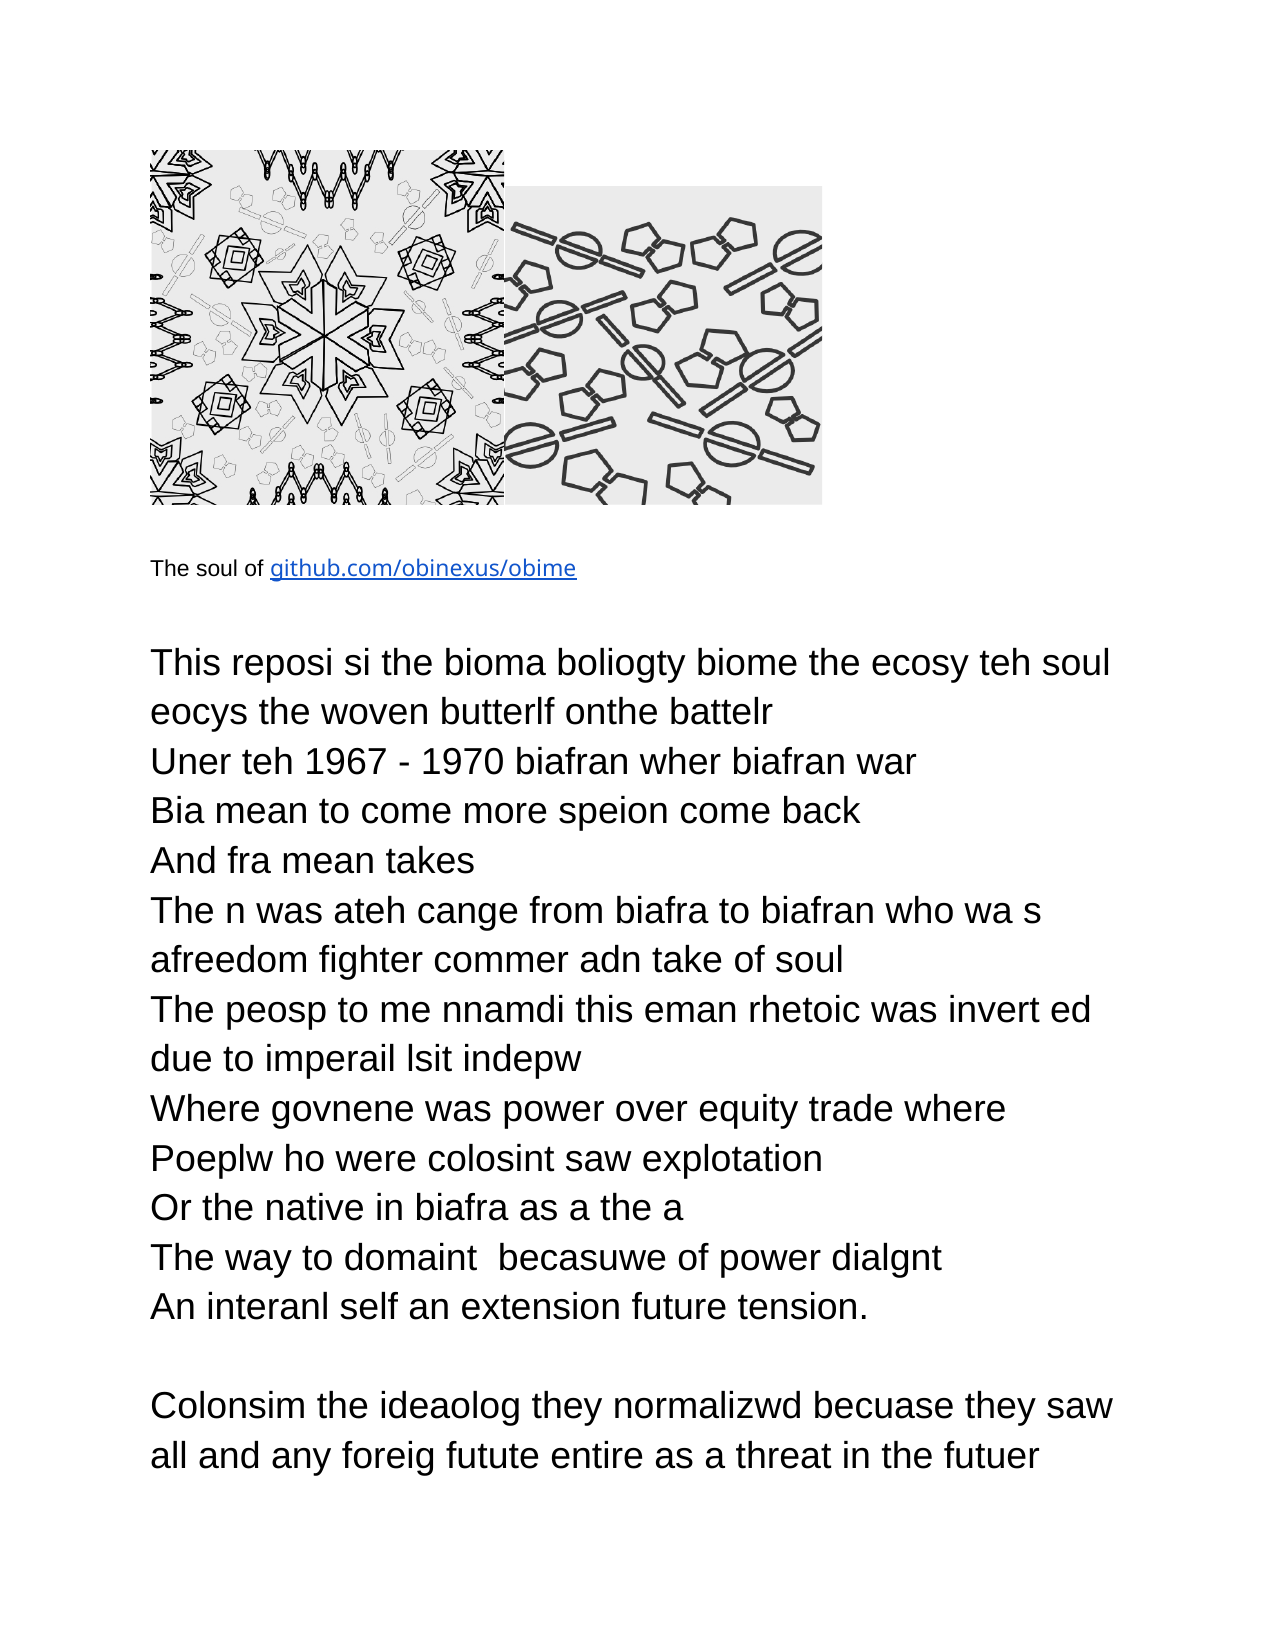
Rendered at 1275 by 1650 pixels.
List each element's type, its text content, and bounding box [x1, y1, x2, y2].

picture [150, 150, 823, 505]
text The soul of github.com/obinexus/obime This reposi si the bioma boliogty biome the ecosy teh soul eocys the woven butterlf onthe battelr Uner teh 1967 - 1970 biafran wher biafran war Bia mean to come more speion come back And fra mean takes The n was ateh cange from biafra to biafran who wa s afreedom fighter commer adn take of soul The peosp to me nnamdi this eman rhetoic was invert ed due to imperail lsit indepw Where govnene was power over equity trade where Poeplw ho were colosint saw explotation Or the native in biafra as a the a The way to domaint becasuwe of power dialgnt An interanl self an extension future tension. Colonsim the ideaolog they normalizwd becuase they saw all and any foreig futute entire as a threat in the futuer [150, 150, 1125, 1476]
